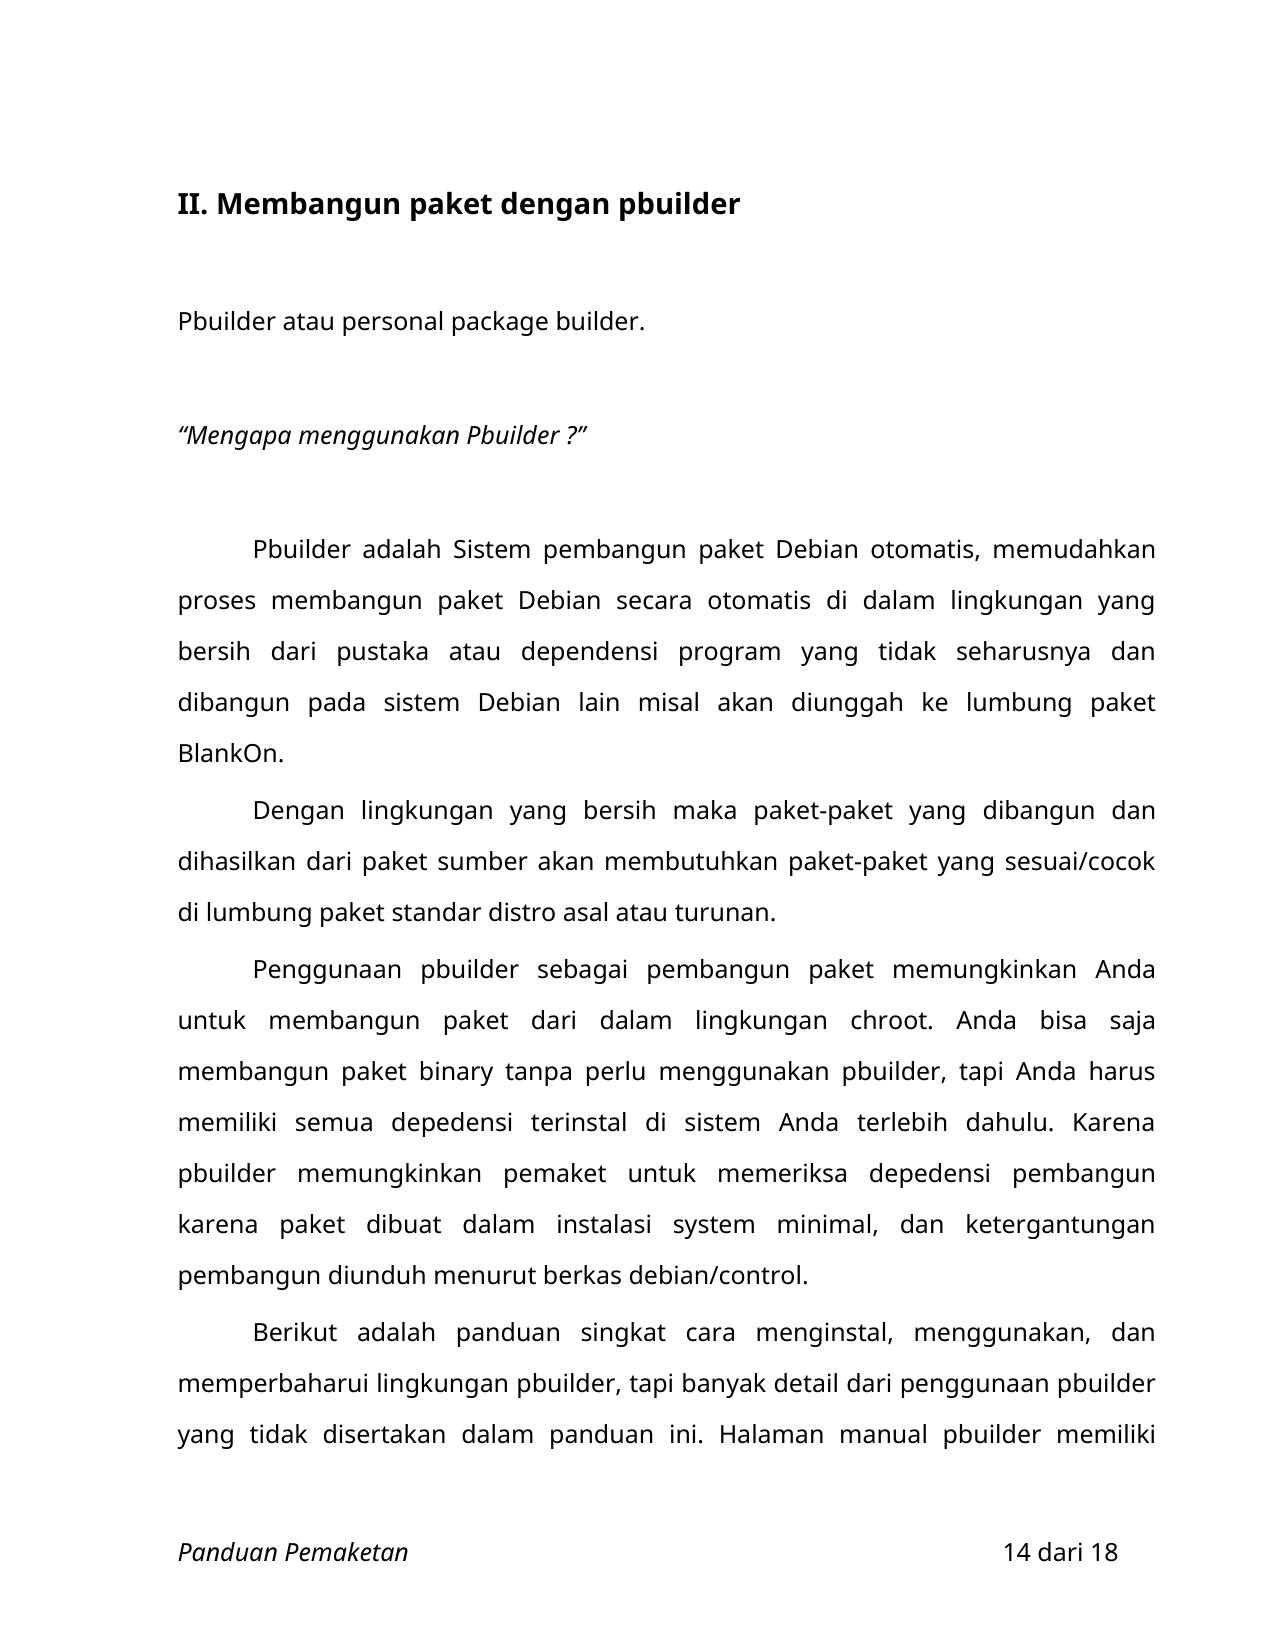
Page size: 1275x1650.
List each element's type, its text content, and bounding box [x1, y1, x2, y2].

text Berikut adalah panduan singkat cara menginstal, menggunakan, dan memperbaharui lingkungan pbuilder, tapi banyak detail dari penggunaan pbuilder yang tidak disertakan dalam panduan ini. Halaman manual pbuilder memiliki [177, 1315, 1157, 1451]
text “Mengapa menggunakan Pbuilder ?” [177, 417, 1157, 451]
subtitle II. Membangun paket dengan pbuilder [177, 183, 1157, 223]
text Dengan lingkungan yang bersih maka paket-paket yang dibangun dan dihasilkan dari paket sumber akan membutuhkan paket-paket yang sesuai/cocok di lumbung paket standar distro asal atau turunan. [177, 792, 1157, 928]
text Pbuilder atau personal package builder. [177, 303, 1157, 337]
text Pbuilder adalah Sistem pembangun paket Debian otomatis, memudahkan proses membangun paket Debian secara otomatis di dalam lingkungan yang bersih dari pustaka atau dependensi program yang tidak seharusnya dan dibangun pada sistem Debian lain misal akan diunggah ke lumbung paket BlankOn. [177, 531, 1157, 769]
text Penggunaan pbuilder sebagai pembangun paket memungkinkan Anda untuk membangun paket dari dalam lingkungan chroot. Anda bisa saja membangun paket binary tanpa perlu menggunakan pbuilder, tapi Anda harus memiliki semua depedensi terinstal di sistem Anda terlebih dahulu. Karena pbuilder memungkinkan pemaket untuk memeriksa depedensi pembangun karena paket dibuat dalam instalasi system minimal, dan ketergantungan pembangun diunduh menurut berkas debian/control. [177, 951, 1157, 1292]
